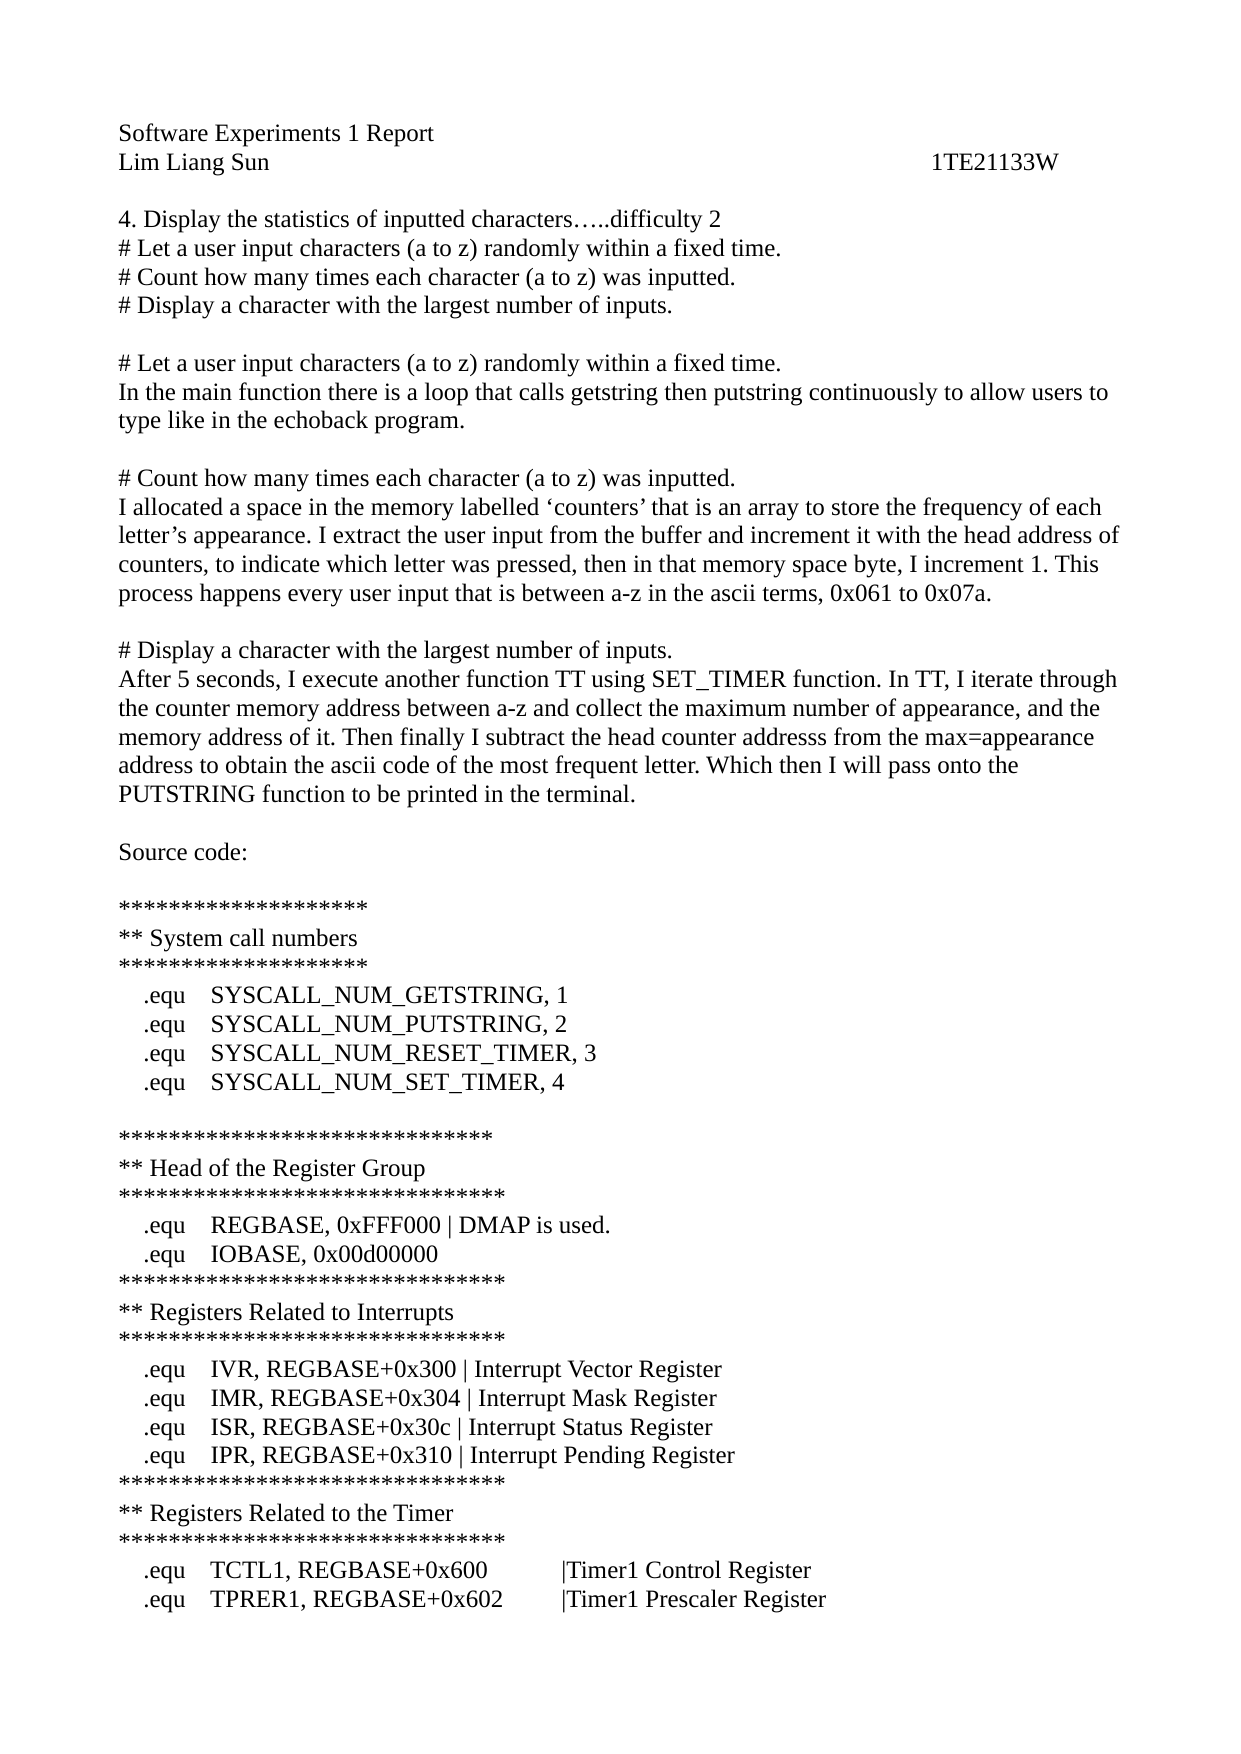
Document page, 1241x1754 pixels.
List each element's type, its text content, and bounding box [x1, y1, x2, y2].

text # Count how many times each character (a to z) was inputted. [118, 463, 1122, 492]
text Software Experiments 1 Report [118, 118, 1122, 147]
text .equ TPRER1, REGBASE+0x602 |Timer1 Prescaler Register [118, 1584, 1122, 1613]
text ******************************* [118, 1326, 1122, 1354]
text 4. Display the statistics of inputted characters…..difficulty 2 [118, 204, 1122, 233]
text In the main function there is a loop that calls getstring then putstring continuously to allow users to type like in the echoback program. [118, 377, 1122, 434]
text I allocated a space in the memory labelled ‘counters’ that is an array to store the frequency of each letter’s appearance. I extract the user input from the buffer and increment it with the head address of counters, to indicate which letter was pressed, then in that memory space byte, I increment 1. This process happens every user input that is between a-z in the ascii terms, 0x061 to 0x07a. [118, 492, 1122, 607]
text # Display a character with the largest number of inputs. [118, 636, 1122, 664]
text .equ SYSCALL_NUM_SET_TIMER, 4 [118, 1067, 1122, 1096]
text ****************************** [118, 1124, 1122, 1153]
text After 5 seconds, I execute another function TT using SET_TIMER function. In TT, I iterate through the counter memory address between a-z and collect the maximum number of appearance, and the memory address of it. Then finally I subtract the head counter addresss from the max=appearance address to obtain the ascii code of the most frequent letter. Which then I will pass onto the PUTSTRING function to be printed in the terminal. [118, 664, 1122, 808]
text .equ IPR, REGBASE+0x310 | Interrupt Pending Register [118, 1441, 1122, 1469]
text Lim Liang Sun 1TE21133W [118, 147, 1122, 176]
text .equ IMR, REGBASE+0x304 | Interrupt Mask Register [118, 1383, 1122, 1412]
text .equ SYSCALL_NUM_PUTSTRING, 2 [118, 1009, 1122, 1038]
text ******************** [118, 952, 1122, 981]
text ******************************* [118, 1527, 1122, 1556]
text # Let a user input characters (a to z) randomly within a fixed time. [118, 233, 1122, 262]
text .equ REGBASE, 0xFFF000 | DMAP is used. [118, 1211, 1122, 1239]
text .equ IOBASE, 0x00d00000 [118, 1239, 1122, 1268]
text # Let a user input characters (a to z) randomly within a fixed time. [118, 348, 1122, 377]
text # Display a character with the largest number of inputs. [118, 291, 1122, 319]
text .equ IVR, REGBASE+0x300 | Interrupt Vector Register [118, 1354, 1122, 1383]
text ** System call numbers [118, 923, 1122, 952]
text .equ TCTL1, REGBASE+0x600 |Timer1 Control Register [118, 1556, 1122, 1584]
text Source code: [118, 837, 1122, 866]
text ******************************* [118, 1268, 1122, 1297]
text ******************************* [118, 1469, 1122, 1498]
text ******************** [118, 894, 1122, 923]
text .equ SYSCALL_NUM_RESET_TIMER, 3 [118, 1038, 1122, 1067]
text ** Head of the Register Group [118, 1153, 1122, 1182]
text .equ SYSCALL_NUM_GETSTRING, 1 [118, 981, 1122, 1009]
text .equ ISR, REGBASE+0x30c | Interrupt Status Register [118, 1412, 1122, 1441]
text ******************************* [118, 1182, 1122, 1211]
text ** Registers Related to Interrupts [118, 1297, 1122, 1326]
text # Count how many times each character (a to z) was inputted. [118, 262, 1122, 291]
text ** Registers Related to the Timer [118, 1498, 1122, 1527]
